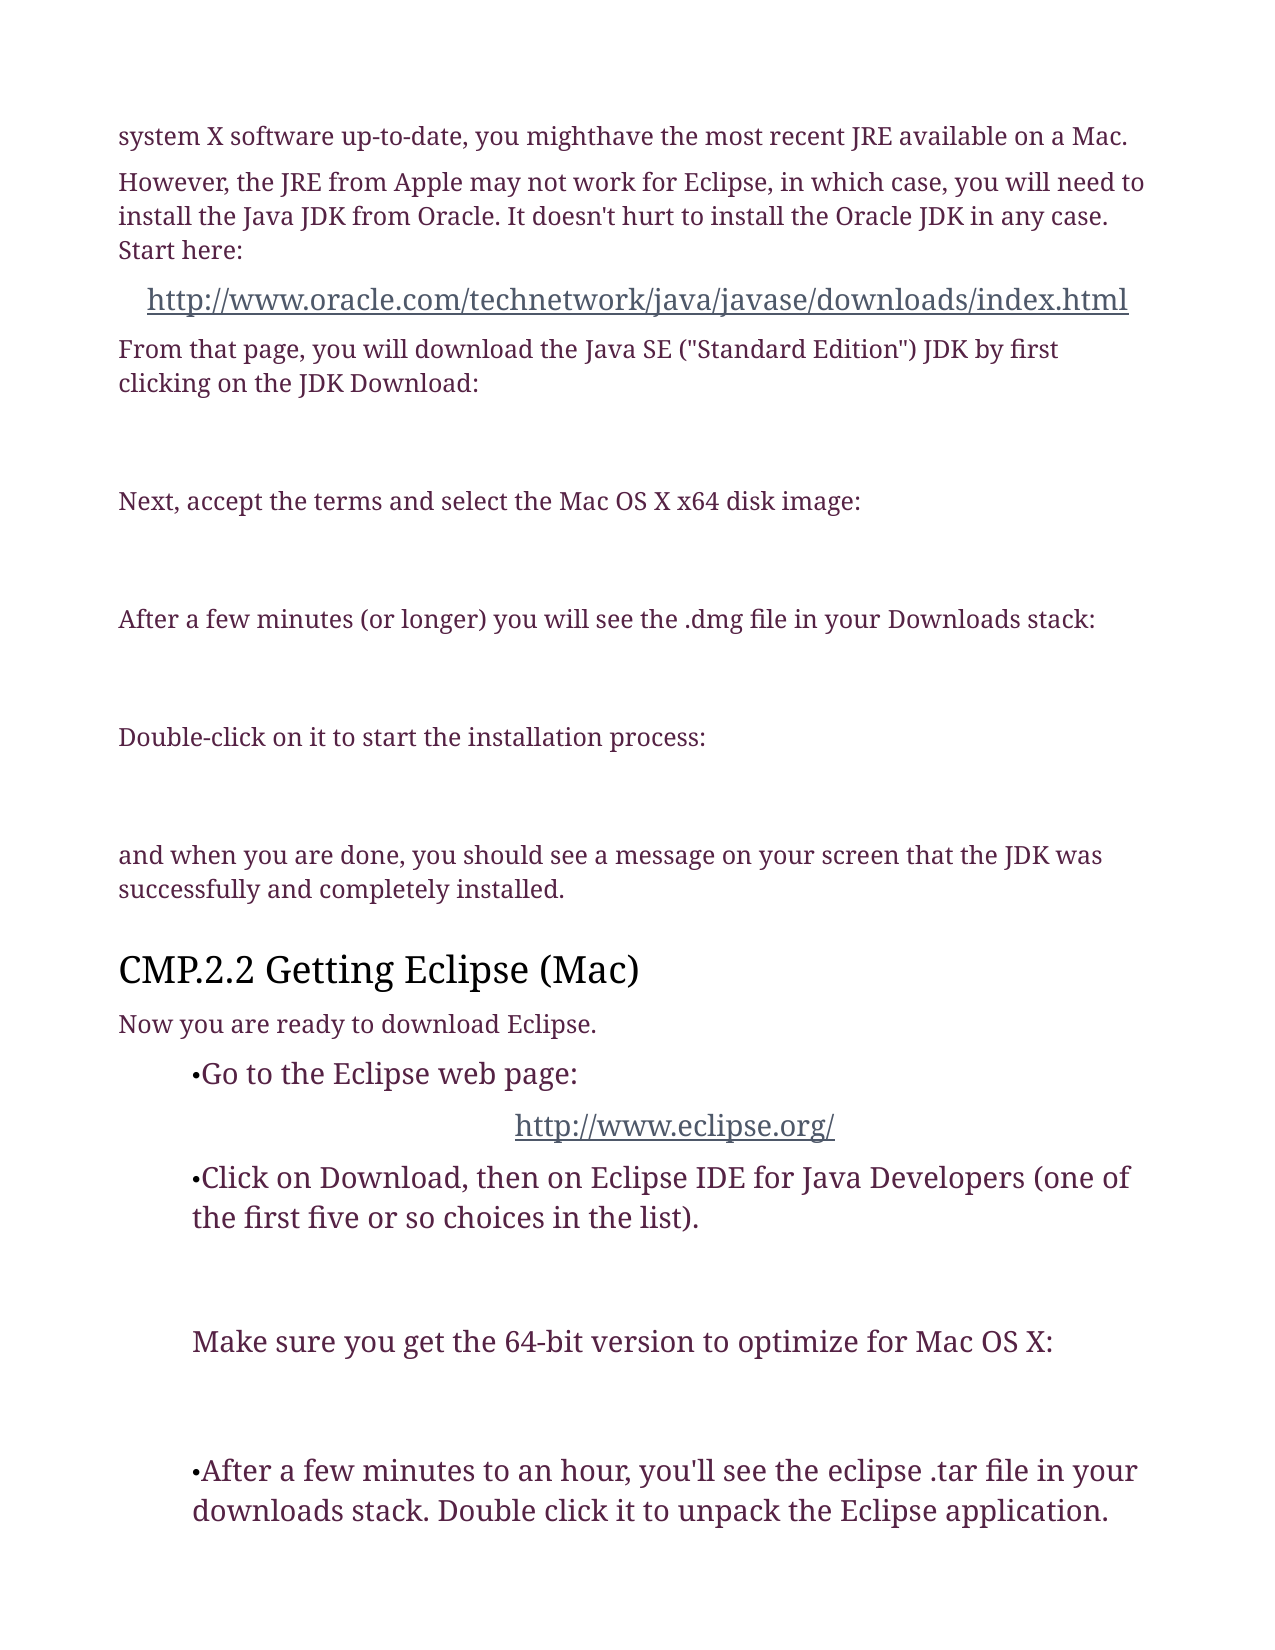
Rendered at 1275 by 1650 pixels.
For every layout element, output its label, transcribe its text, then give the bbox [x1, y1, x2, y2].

list Go to the Eclipse web page: [118, 1053, 1157, 1093]
list Click on Download, then on Eclipse IDE for Java Developers (one of the first five or so choices in the list). [118, 1158, 1157, 1237]
subtitle CMP.2.2 Getting Eclipse (Mac) [118, 943, 1157, 994]
text Now you are ready to download Eclipse. [118, 1007, 1157, 1041]
text system X software up-to-date, you mighthave the most recent JRE available on a Mac. [118, 118, 1157, 152]
text http://www.oracle.com/technetwork/java/javase/downloads/index.html [118, 279, 1157, 319]
text However, the JRE from Apple may not work for Eclipse, in which case, you will need to install the Java JDK from Oracle. It doesn't hurt to install the Oracle JDK in any case. Start here: [118, 165, 1157, 267]
text Double-click on it to start the installation process: [118, 720, 1157, 754]
list http://www.eclipse.org/ [118, 1106, 1157, 1145]
text After a few minutes (or longer) you will see the .dmg file in your Downloads stack: [118, 602, 1157, 636]
text From that page, you will download the Java SE ("Standard Edition") JDK by first clicking on the JDK Download: [118, 332, 1157, 400]
list Make sure you get the 64-bit version to optimize for Mac OS X: [118, 1321, 1157, 1361]
text Next, accept the terms and select the Mac OS X x64 disk image: [118, 484, 1157, 518]
list After a few minutes to an hour, you'll see the eclipse .tar file in your downloads stack. Double click it to unpack the Eclipse application. [118, 1450, 1157, 1529]
text and when you are done, you should see a message on your screen that the JDK was successfully and completely installed. [118, 838, 1157, 906]
